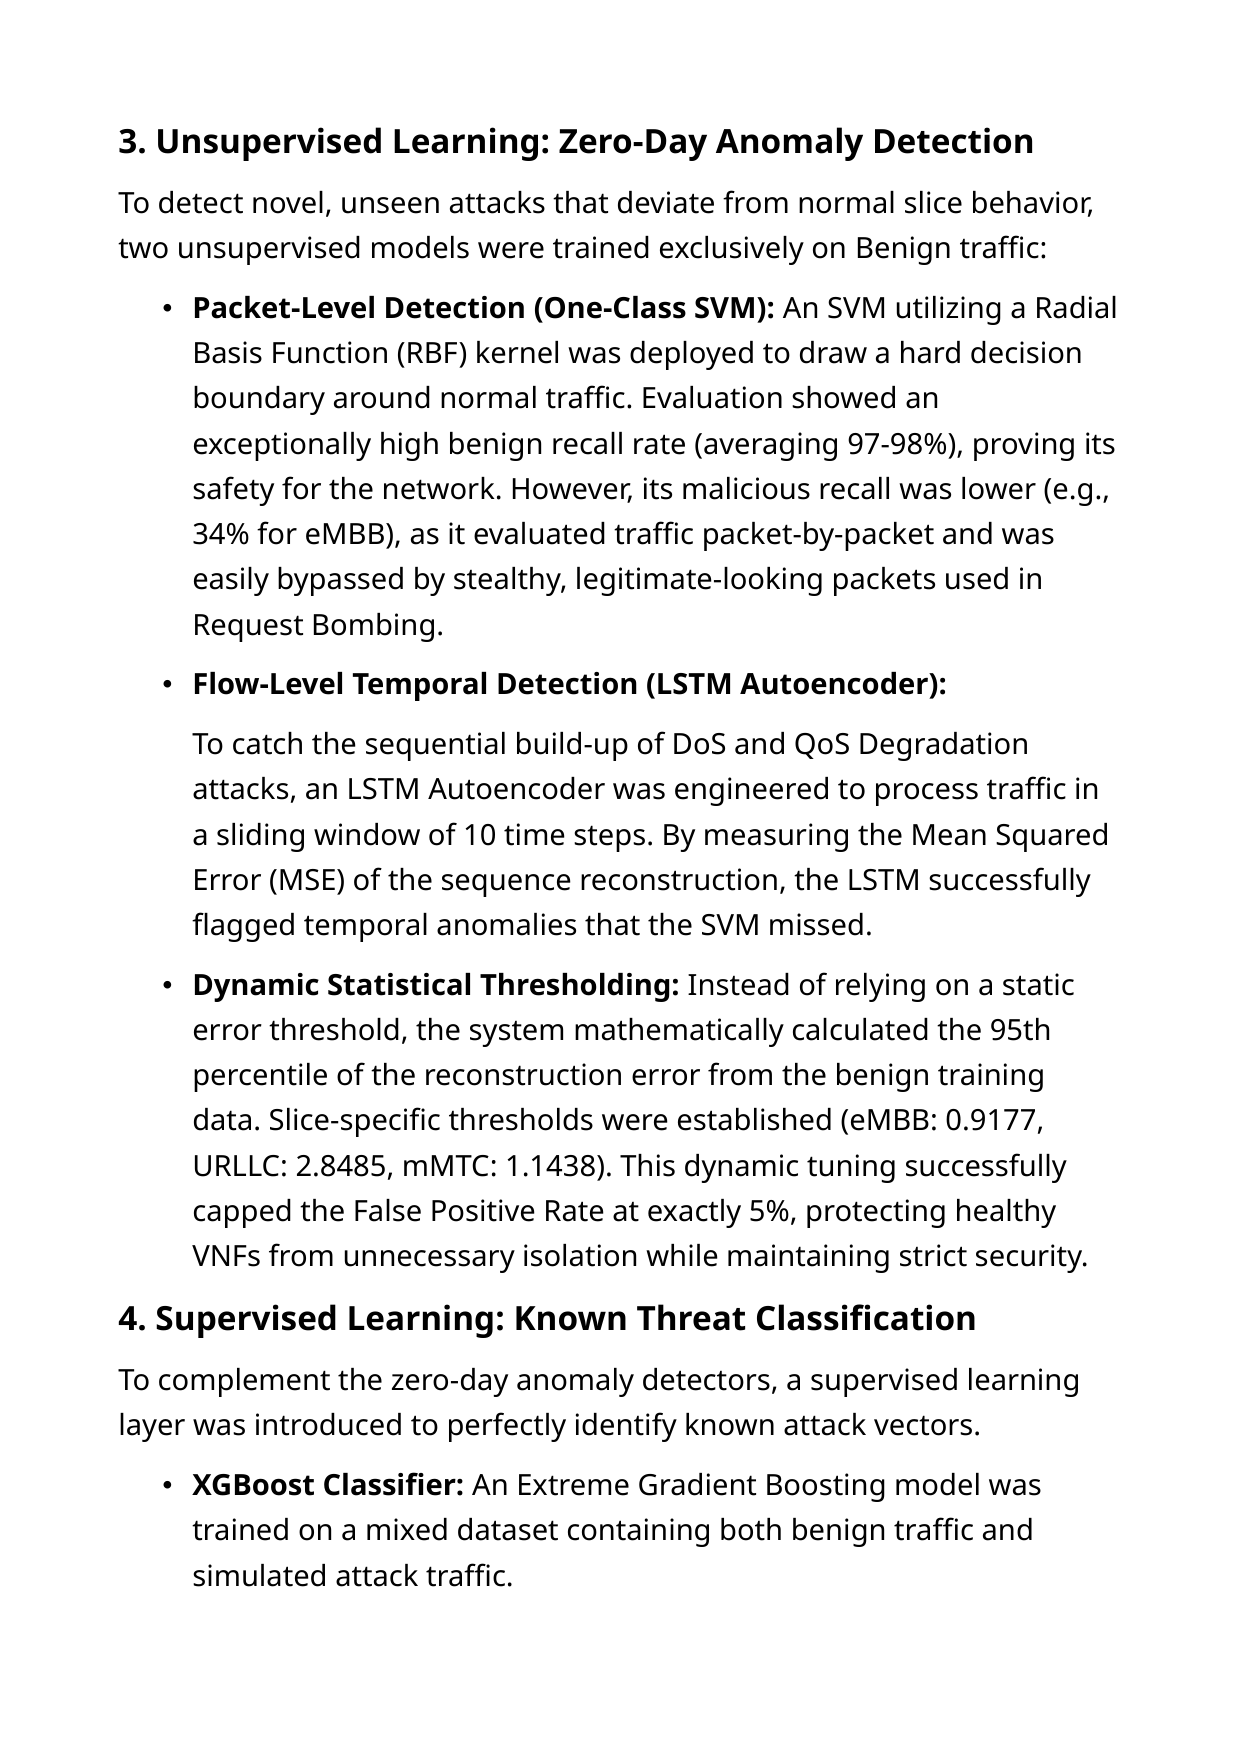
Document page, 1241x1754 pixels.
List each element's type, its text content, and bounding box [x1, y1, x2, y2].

subtitle 4. Supervised Learning: Known Threat Classification [118, 1295, 1122, 1341]
text To detect novel, unseen attacks that deviate from normal slice behavior, two unsupervised models were trained exclusively on Benign traffic: [118, 182, 1122, 267]
list Dynamic Statistical Thresholding: Instead of relying on a static error threshold, the system mathematically calculated the 95th percentile of the reconstruction error from the benign training data. Slice-specific thresholds were established (eMBB: 0.9177, URLLC: 2.8485, mMTC: 1.1438). This dynamic tuning successfully capped the False Positive Rate at exactly 5%, protecting healthy VNFs from unnecessary isolation while maintaining strict security. [162, 964, 1122, 1275]
list XGBoost Classifier: An Extreme Gradient Boosting model was trained on a mixed dataset containing both benign traffic and simulated attack traffic. [162, 1464, 1122, 1594]
subtitle 3. Unsupervised Learning: Zero-Day Anomaly Detection [118, 118, 1122, 163]
list Flow-Level Temporal Detection (LSTM Autoencoder): [162, 664, 1122, 703]
text To complement the zero-day anomaly detectors, a supervised learning layer was introduced to perfectly identify known attack vectors. [118, 1359, 1122, 1444]
list Packet-Level Detection (One-Class SVM): An SVM utilizing a Radial Basis Function (RBF) kernel was deployed to draw a hard decision boundary around normal traffic. Evaluation showed an exceptionally high benign recall rate (averaging 97-98%), proving its safety for the network. However, its malicious recall was lower (e.g., 34% for eMBB), as it evaluated traffic packet-by-packet and was easily bypassed by stealthy, legitimate-looking packets used in Request Bombing. [162, 287, 1122, 643]
list To catch the sequential build-up of DoS and QoS Degradation attacks, an LSTM Autoencoder was engineered to process traffic in a sliding window of 10 time steps. By measuring the Mean Squared Error (MSE) of the sequence reconstruction, the LSTM successfully flagged temporal anomalies that the SVM missed. [162, 723, 1122, 944]
